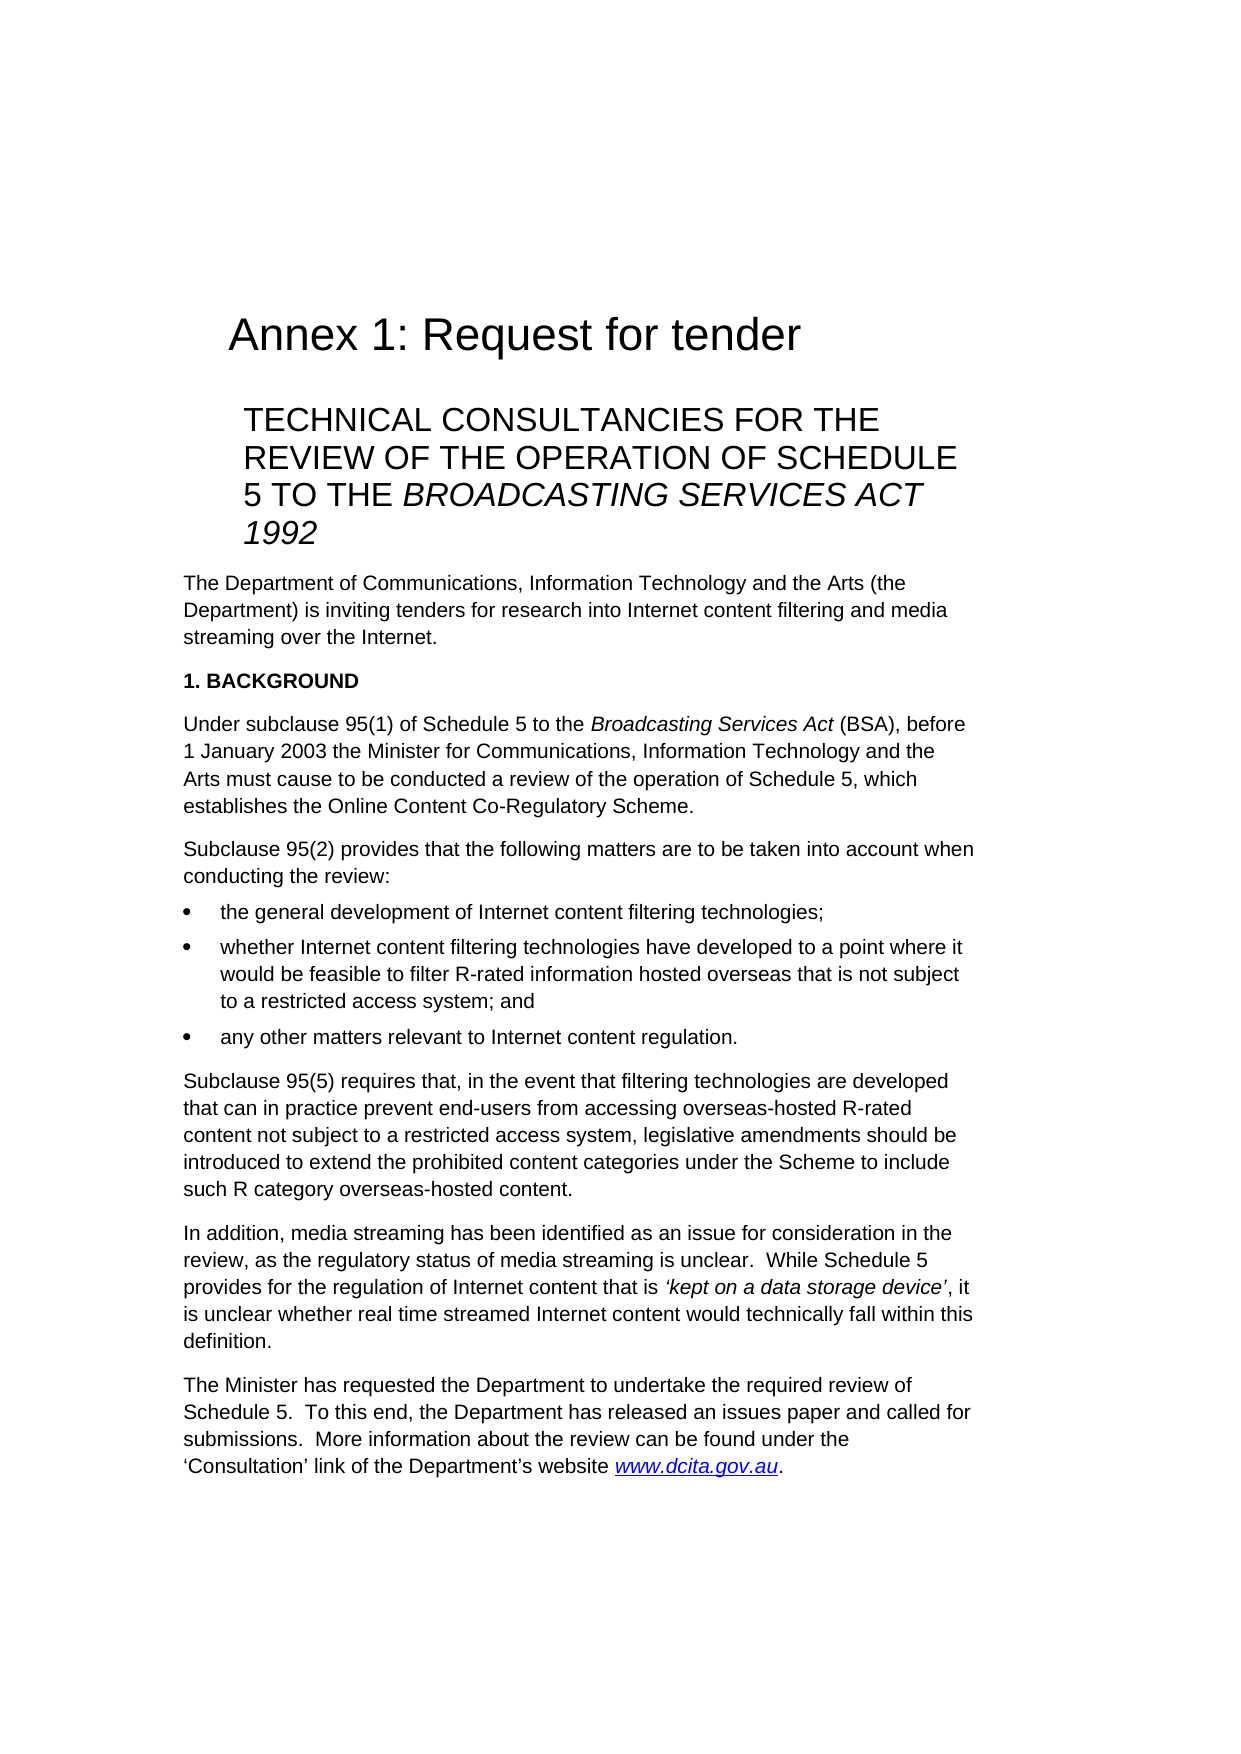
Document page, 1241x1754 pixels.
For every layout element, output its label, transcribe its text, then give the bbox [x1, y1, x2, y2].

list whether Internet content filtering technologies have developed to a point where it would be feasible to filter R-rated information hosted overseas that is not subject to a restricted access system; and [183, 933, 975, 1014]
subtitle TECHNICAL CONSULTANCIES FOR THE REVIEW OF THE OPERATION OF SCHEDULE 5 TO THE BROADCASTING SERVICES ACT 1992 [183, 402, 975, 552]
text Subclause 95(2) provides that the following matters are to be taken into account when conducting the review: [183, 835, 975, 889]
text The Department of Communications, Information Technology and the Arts (the Department) is inviting tenders for research into Internet content filtering and media streaming over the Internet. [183, 568, 975, 650]
text In addition, media streaming has been identified as an issue for consideration in the review, as the regulatory status of media streaming is unclear. While Schedule 5 provides for the regulation of Internet content that is ‘kept on a data storage device’, it is unclear whether real time streamed Internet content would technically fall within this definition. [183, 1218, 975, 1354]
subtitle Annex 1: Request for tender [183, 310, 975, 360]
text 1. BACKGROUND [183, 666, 975, 693]
list the general development of Internet content filtering technologies; [183, 898, 975, 925]
text Under subclause 95(1) of Schedule 5 to the Broadcasting Services Act (BSA), before 1 January 2003 the Minister for Communications, Information Technology and the Arts must cause to be conducted a review of the operation of Schedule 5, which establishes the Online Content Co-Regulatory Scheme. [183, 710, 975, 818]
text Subclause 95(5) requires that, in the event that filtering technologies are developed that can in practice prevent end-users from accessing overseas-hosted R-rated content not subject to a restricted access system, legislative amendments should be introduced to extend the prohibited content categories under the Scheme to include such R category overseas-hosted content. [183, 1066, 975, 1202]
list any other matters relevant to Internet content regulation. [183, 1023, 975, 1050]
text The Minister has requested the Department to undertake the required review of Schedule 5. To this end, the Department has released an issues paper and called for submissions. More information about the review can be found under the ‘Consultation’ link of the Department’s website www.dcita.gov.au. [183, 1371, 975, 1479]
